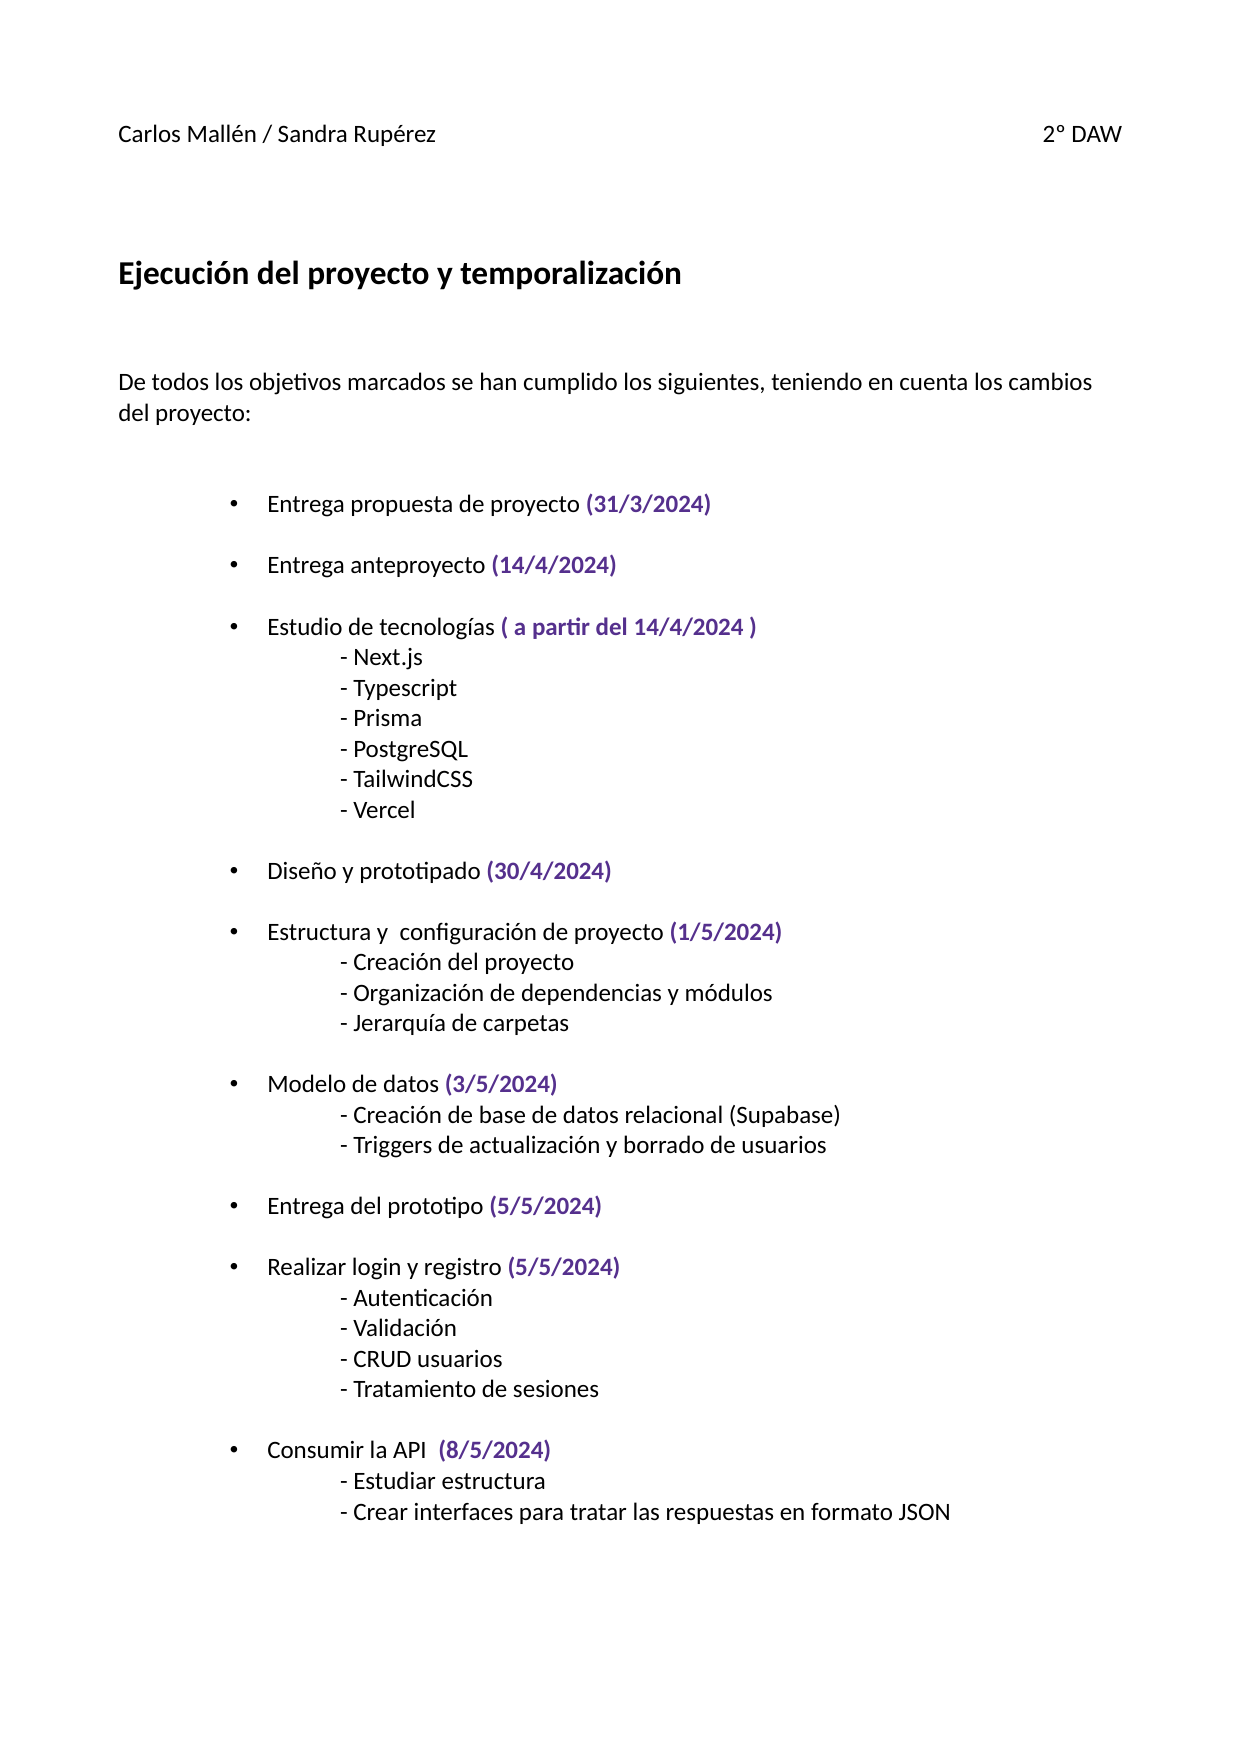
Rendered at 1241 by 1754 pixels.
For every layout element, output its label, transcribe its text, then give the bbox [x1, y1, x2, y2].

text - Autenticación [340, 1282, 1122, 1313]
list Consumir la API (8/5/2024) [229, 1435, 1122, 1465]
text - TailwindCSS [340, 763, 1122, 794]
subtitle Ejecución del proyecto y temporalización [118, 252, 1122, 293]
text - Crear interfaces para tratar las respuestas en formato JSON [340, 1496, 1122, 1526]
text - Vercel [340, 794, 1122, 824]
text De todos los objetivos marcados se han cumplido los siguientes, teniendo en cuenta los cambios del proyecto: [118, 366, 1122, 427]
text - Creación del proyecto [340, 946, 1122, 977]
text - Typescript [340, 672, 1122, 702]
text - Jerarquía de carpetas [340, 1007, 1122, 1038]
list Entrega anteproyecto (14/4/2024) [229, 549, 1122, 580]
list Entrega del prototipo (5/5/2024) [229, 1191, 1122, 1221]
list Entrega propuesta de proyecto (31/3/2024) [229, 488, 1122, 519]
text - Next.js [340, 641, 1122, 672]
list Modelo de datos (3/5/2024) [229, 1068, 1122, 1099]
list Diseño y prototipado (30/4/2024) [229, 855, 1122, 885]
text - Organización de dependencias y módulos [340, 977, 1122, 1007]
text - Creación de base de datos relacional (Supabase) [340, 1099, 1122, 1129]
text - Prisma [340, 702, 1122, 733]
text - CRUD usuarios [340, 1343, 1122, 1374]
text - Estudiar estructura [340, 1465, 1122, 1496]
list Estudio de tecnologías ( a partir del 14/4/2024 ) [229, 611, 1122, 641]
list Estructura y configuración de proyecto (1/5/2024) [229, 916, 1122, 946]
text - Triggers de actualización y borrado de usuarios [340, 1129, 1122, 1160]
text - Validación [340, 1313, 1122, 1343]
text - PostgreSQL [340, 733, 1122, 763]
text - Tratamiento de sesiones [340, 1374, 1122, 1404]
list Realizar login y registro (5/5/2024) [229, 1252, 1122, 1282]
